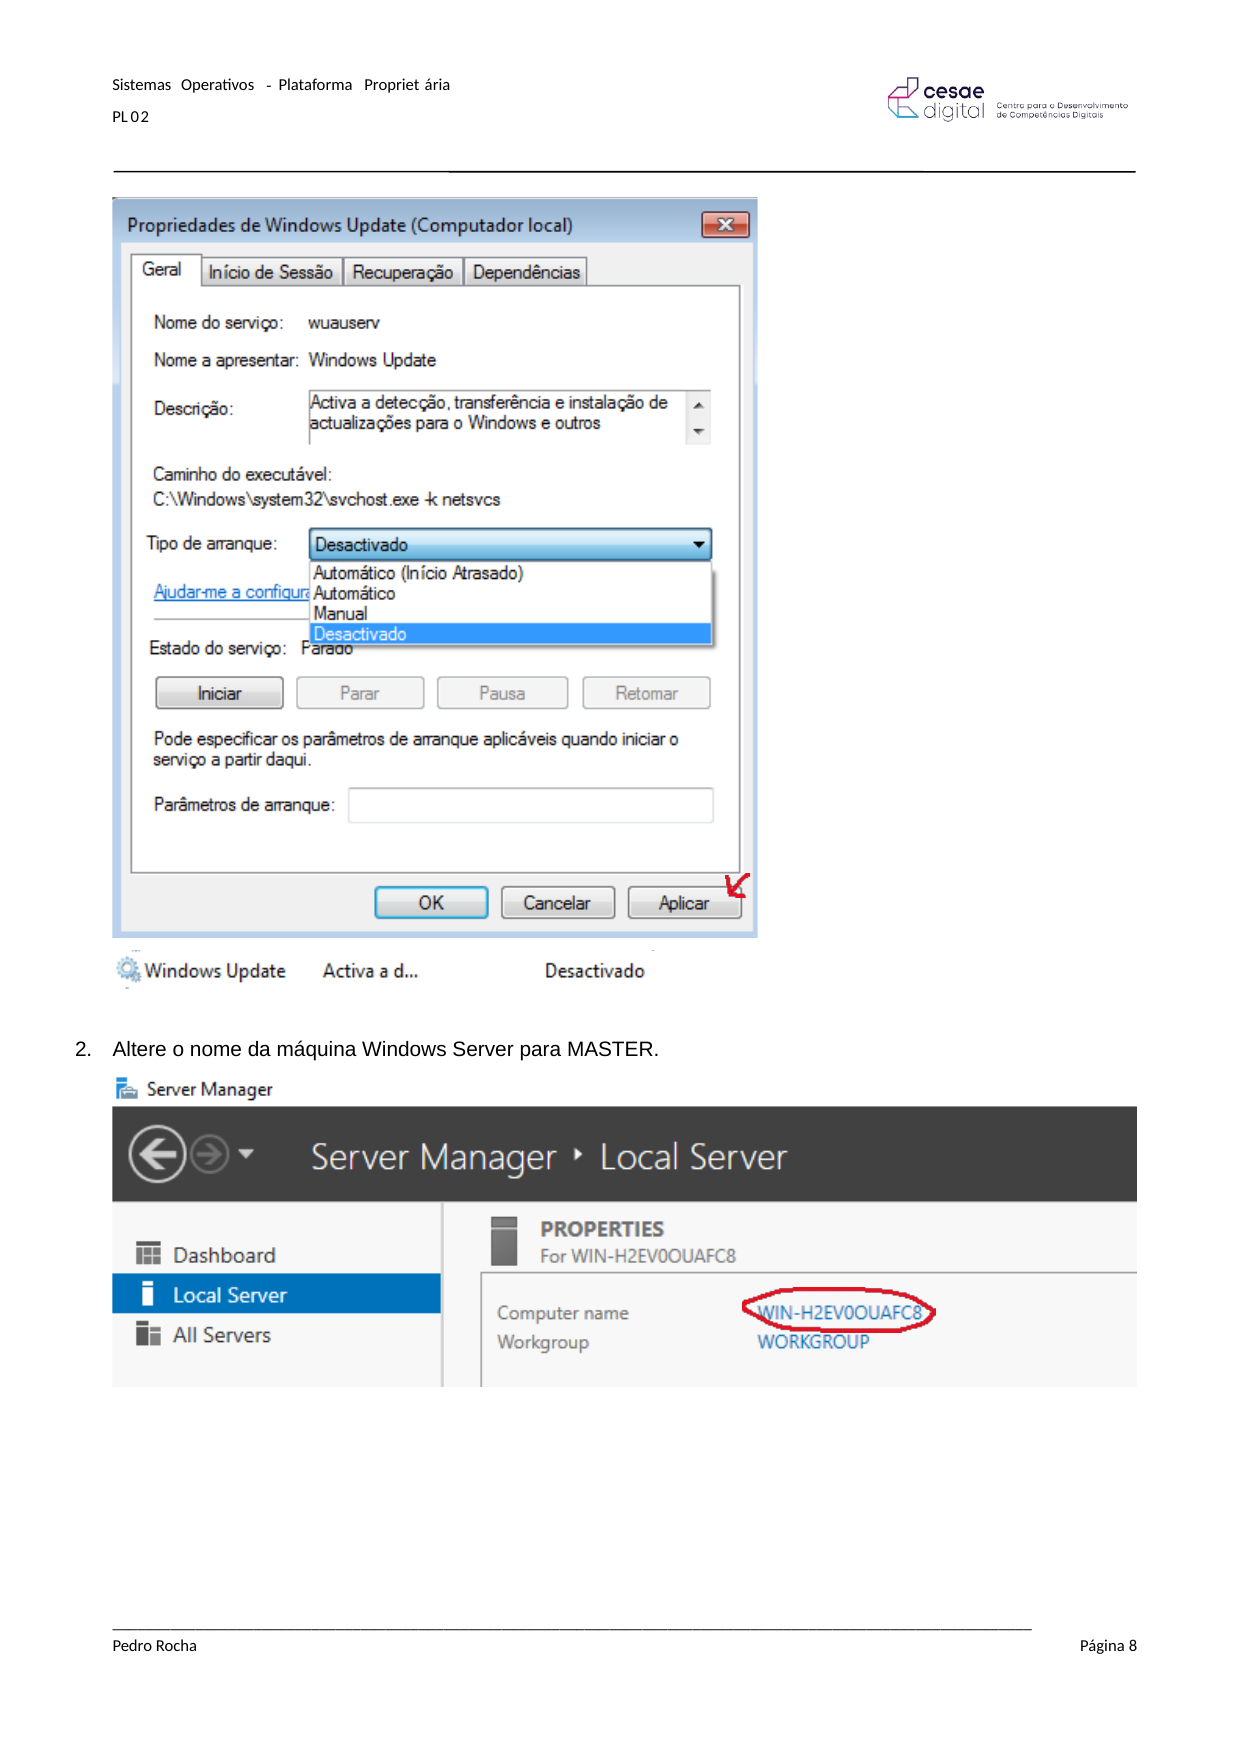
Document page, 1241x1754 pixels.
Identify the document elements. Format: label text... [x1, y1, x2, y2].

list Altere o nome da máquina Windows Server para MASTER. [75, 1037, 1137, 1061]
